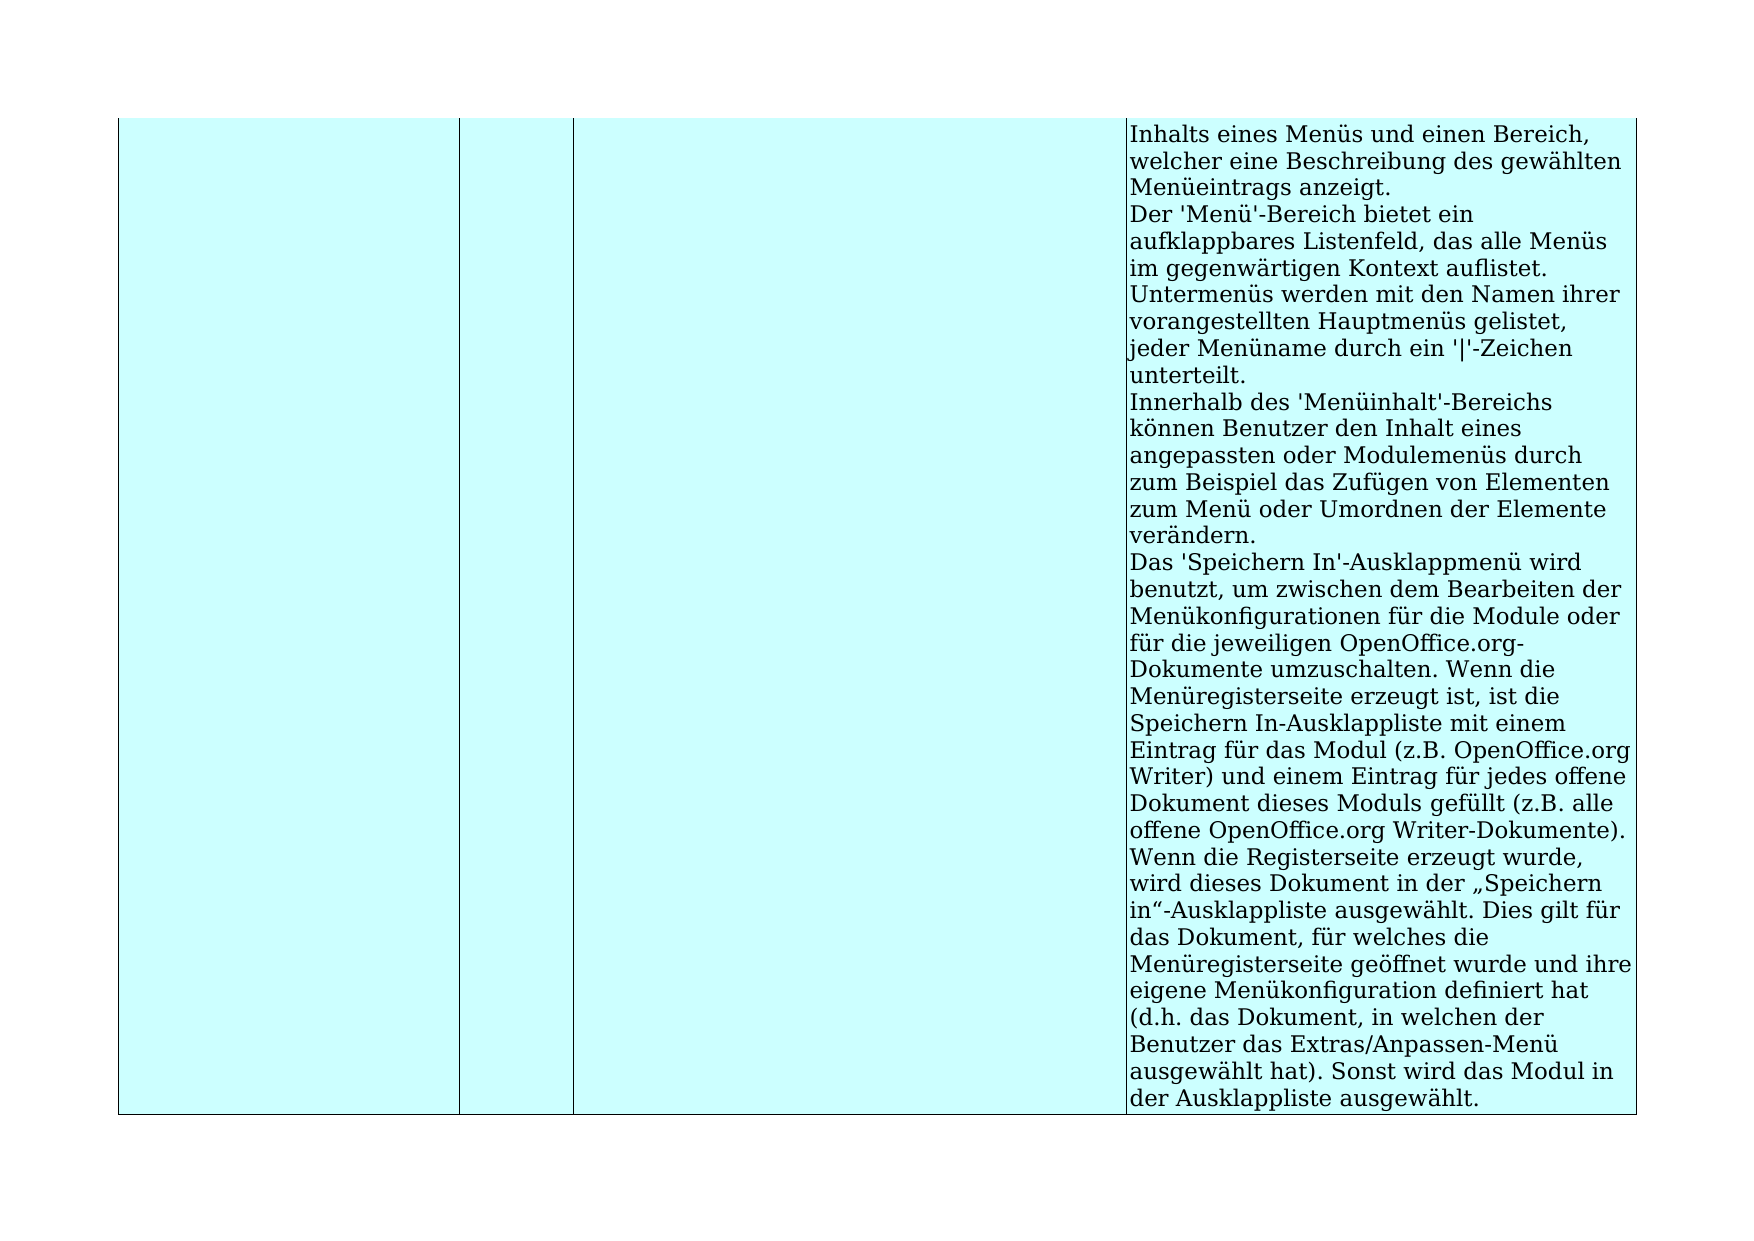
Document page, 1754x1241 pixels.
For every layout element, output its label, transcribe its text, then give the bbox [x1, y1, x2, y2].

table_cell [574, 118, 1126, 1114]
table_cell [460, 118, 573, 1114]
table_cell Inhalts eines Menüs und einen Bereich, welcher eine Beschreibung des gewählten Menüeintrags anzeigt. Der 'Menü'-Bereich bietet ein aufklappbares Listenfeld, das alle Menüs im gegenwärtigen Kontext auflistet. Untermenüs werden mit den Namen ihrer vorangestellten Hauptmenüs gelistet, jeder Menüname durch ein '|'-Zeichen unterteilt. Innerhalb des 'Menüinhalt'-Bereichs können Benutzer den Inhalt eines angepassten oder Modulemenüs durch zum Beispiel das Zufügen von Elementen zum Menü oder Umordnen der Elemente verändern. Das 'Speichern In'-Ausklappmenü wird benutzt, um zwischen dem Bearbeiten der Menükonfigurationen für die Module oder für die jeweiligen OpenOffice.org-Dokumente umzuschalten. Wenn die Menüregisterseite erzeugt ist, ist die Speichern In-Ausklappliste mit einem Eintrag für das Modul (z.B. OpenOffice.org Writer) und einem Eintrag für jedes offene Dokument dieses Moduls gefüllt (z.B. alle offene OpenOffice.org Writer-Dokumente). Wenn die Registerseite erzeugt wurde, wird dieses Dokument in der „Speichern in“-Ausklappliste ausgewählt. Dies gilt für das Dokument, für welches die Menüregisterseite geöffnet wurde und ihre eigene Menükonfiguration definiert hat (d.h. das Dokument, in welchen der Benutzer das Extras/Anpassen-Menü ausgewählt hat). Sonst wird das Modul in der Ausklappliste ausgewählt. [1127, 118, 1636, 1114]
table_cell [119, 118, 459, 1114]
